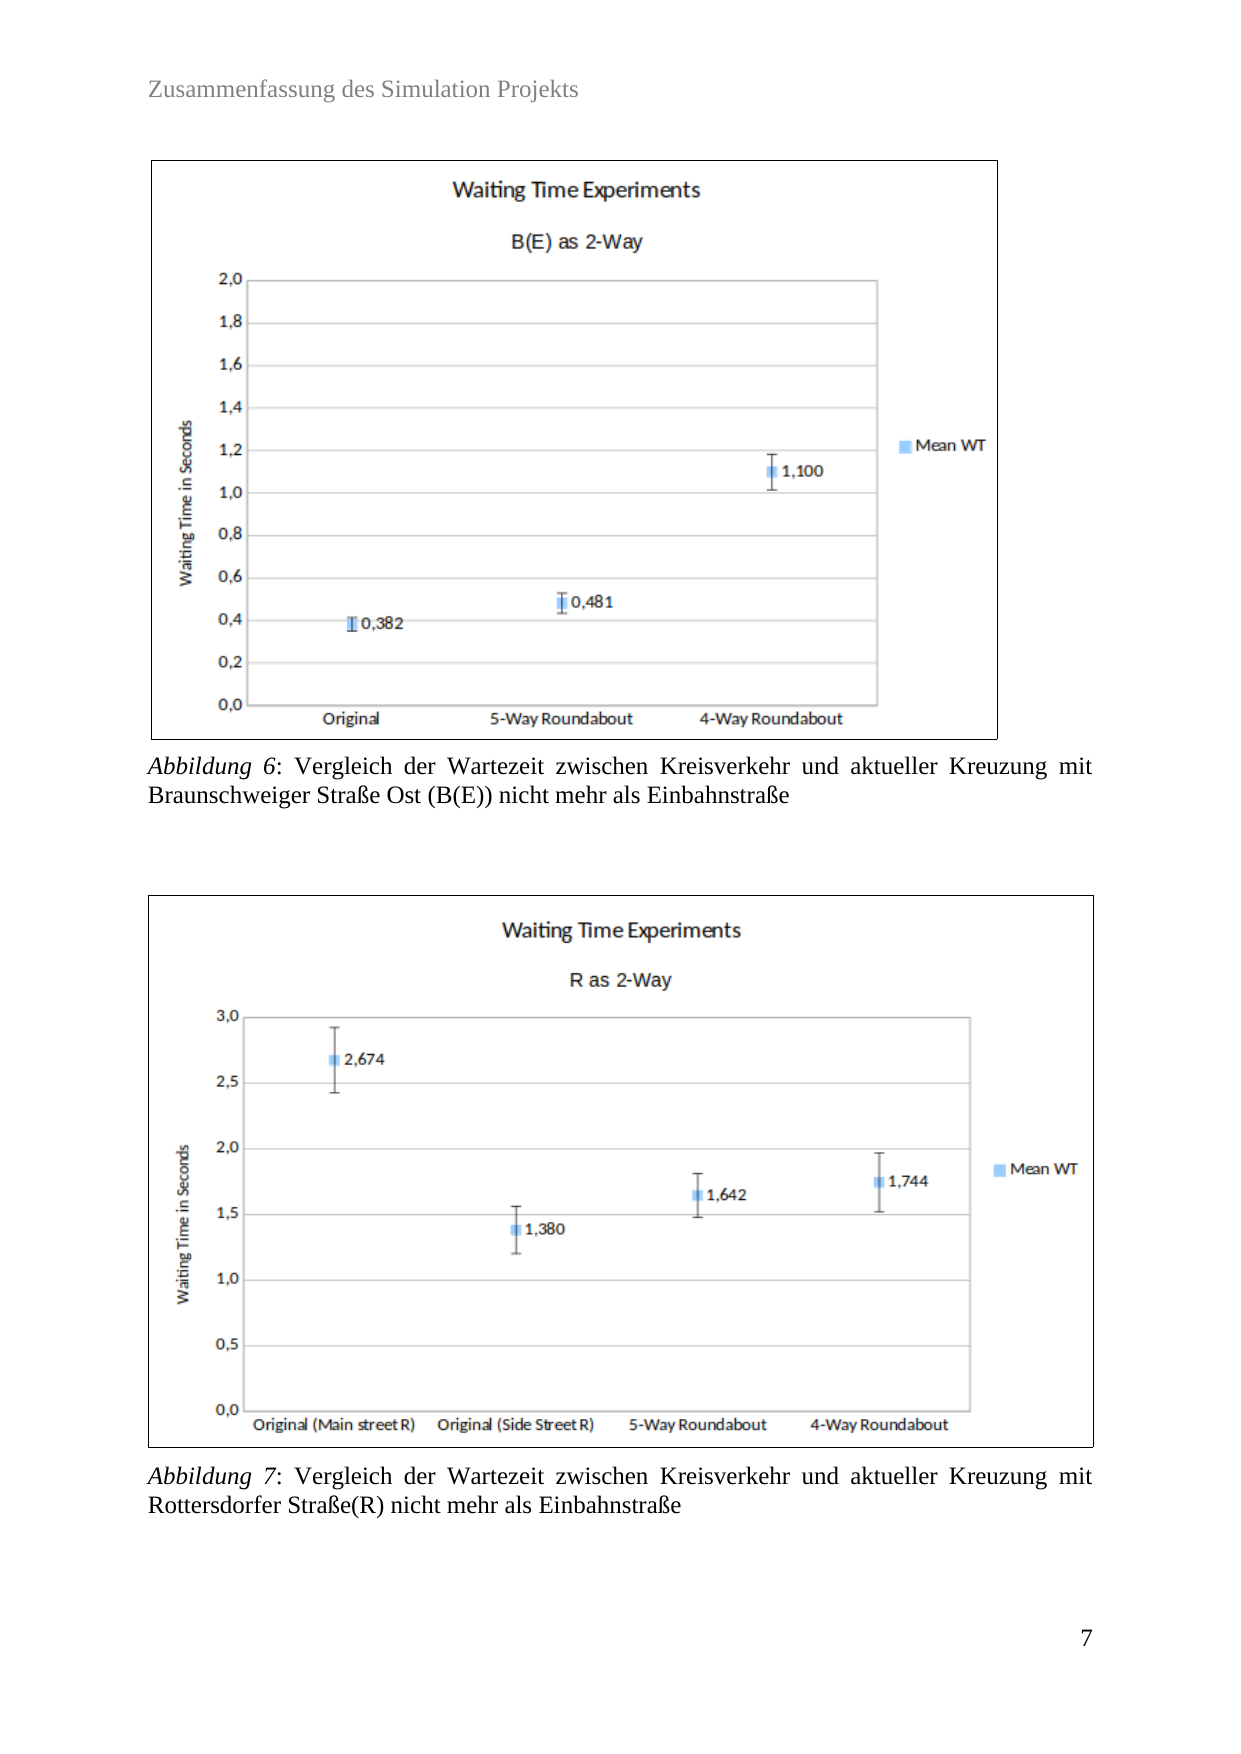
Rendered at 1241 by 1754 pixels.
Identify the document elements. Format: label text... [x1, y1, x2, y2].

picture [150, 898, 1090, 1444]
picture [153, 162, 994, 736]
text Abbildung 7: Vergleich der Wartezeit zwischen Kreisverkehr und aktueller Kreuzung mit Rottersdorfer Straße(R) nicht mehr als Einbahnstraße [148, 1448, 1093, 1519]
text Abbildung 6: Vergleich der Wartezeit zwischen Kreisverkehr und aktueller Kreuzung mit Braunschweiger Straße Ost (B(E)) nicht mehr als Einbahnstraße [148, 751, 1093, 809]
text [149, 896, 1093, 1447]
